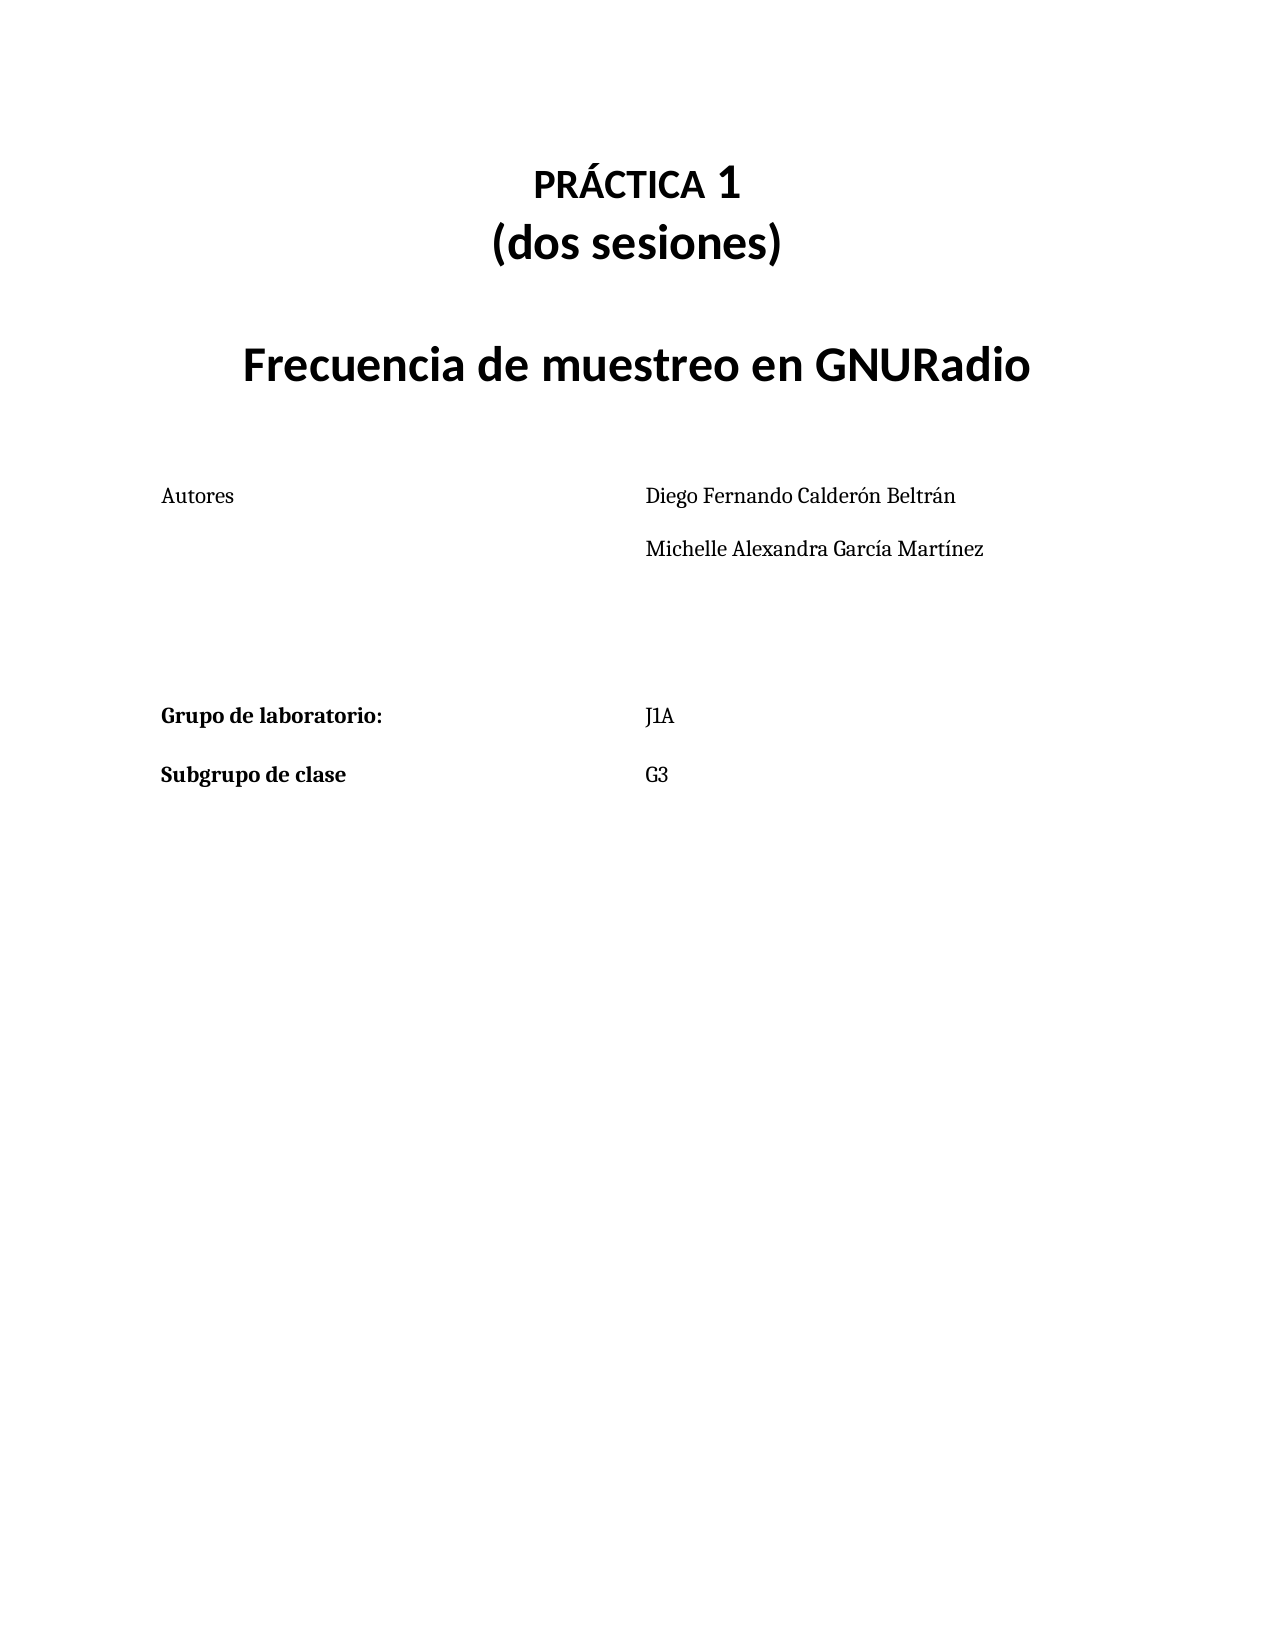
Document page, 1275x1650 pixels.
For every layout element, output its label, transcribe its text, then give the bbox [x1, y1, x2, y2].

table_cell Michelle Alexandra García Martínez [634, 536, 1124, 589]
table_header Diego Fernando Calderón Beltrán [634, 483, 1124, 536]
text (dos sesiones) [150, 211, 1125, 272]
text Frecuencia de muestreo en GNURadio [150, 333, 1125, 394]
table_cell Subgrupo de clase [150, 745, 634, 804]
text PRÁCTICA 1 [150, 150, 1125, 211]
table_header Autores [150, 483, 634, 642]
table_header J1A [634, 686, 1124, 745]
table_header Grupo de laboratorio: [150, 686, 634, 745]
table_cell [634, 589, 1124, 642]
table_cell G3 [634, 745, 1124, 804]
